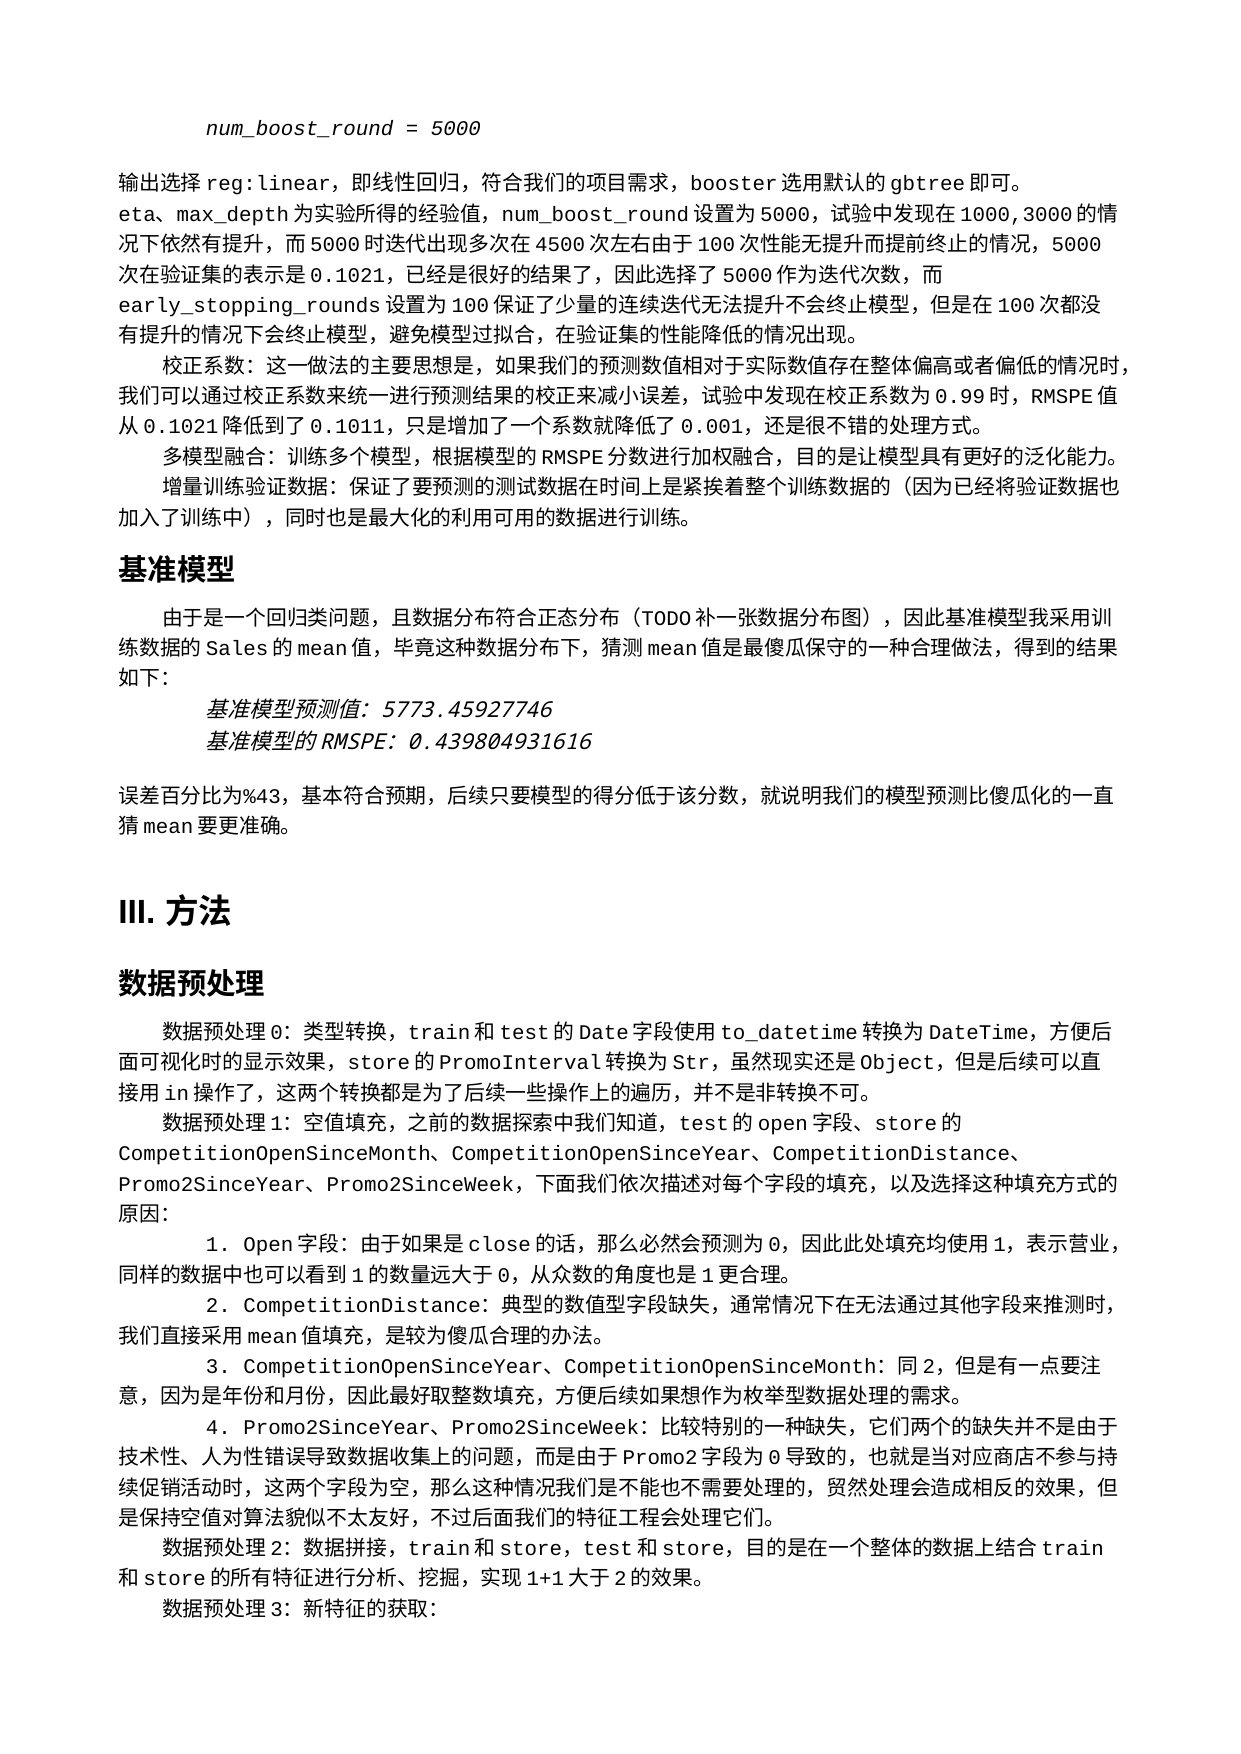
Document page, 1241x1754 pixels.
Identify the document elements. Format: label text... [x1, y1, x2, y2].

text 基准模型的RMSPE：0.439804931616 [118, 724, 1122, 755]
text 数据预处理3：新特征的获取： [118, 1592, 1122, 1622]
text 校正系数：这一做法的主要思想是，如果我们的预测数值相对于实际数值存在整体偏高或者偏低的情况时，我们可以通过校正系数来统一进行预测结果的校正来减小误差，试验中发现在校正系数为0.99时，RMSPE值从0.1021降低到了0.1011，只是增加了一个系数就降低了0.001，还是很不错的处理方式。 [118, 349, 1122, 440]
text 数据预处理2：数据拼接，train和store，test和store，目的是在一个整体的数据上结合train和store的所有特征进行分析、挖掘，实现1+1大于2的效果。 [118, 1531, 1122, 1592]
text num_boost_round = 5000 [118, 118, 1122, 142]
text 基准模型预测值：5773.45927746 [118, 692, 1122, 724]
text 由于是一个回归类问题，且数据分布符合正态分布（TODO补一张数据分布图），因此基准模型我采用训练数据的Sales的mean值，毕竟这种数据分布下，猜测mean值是最傻瓜保守的一种合理做法，得到的结果如下： [118, 601, 1122, 692]
text 数据预处理0：类型转换，train和test的Date字段使用to_datetime转换为DateTime，方便后面可视化时的显示效果，store的PromoInterval转换为Str，虽然现实还是Object，但是后续可以直接用in操作了，这两个转换都是为了后续一些操作上的遍历，并不是非转换不可。 [118, 1015, 1122, 1106]
subtitle 基准模型 [118, 546, 1122, 588]
text 3. CompetitionOpenSinceYear、CompetitionOpenSinceMonth：同2，但是有一点要注意，因为是年份和月份，因此最好取整数填充，方便后续如果想作为枚举型数据处理的需求。 [118, 1349, 1122, 1410]
text 1. Open字段：由于如果是close的话，那么必然会预测为0，因此此处填充均使用1，表示营业，同样的数据中也可以看到1的数量远大于0，从众数的角度也是1更合理。 [118, 1228, 1122, 1288]
text 数据预处理1：空值填充，之前的数据探索中我们知道，test的open字段、store的CompetitionOpenSinceMonth、CompetitionOpenSinceYear、CompetitionDistance、 [118, 1106, 1122, 1167]
text 增量训练验证数据：保证了要预测的测试数据在时间上是紧挨着整个训练数据的（因为已经将验证数据也加入了训练中），同时也是最大化的利用可用的数据进行训练。 [118, 471, 1122, 531]
text 多模型融合：训练多个模型，根据模型的RMSPE分数进行加权融合，目的是让模型具有更好的泛化能力。 [118, 440, 1122, 471]
subtitle 数据预处理 [118, 960, 1122, 1002]
text 4. Promo2SinceYear、Promo2SinceWeek：比较特别的一种缺失，它们两个的缺失并不是由于技术性、人为性错误导致数据收集上的问题，而是由于Promo2字段为0导致的，也就是当对应商店不参与持续促销活动时，这两个字段为空，那么这种情况我们是不能也不需要处理的，贸然处理会造成相反的效果，但是保持空值对算法貌似不太友好，不过后面我们的特征工程会处理它们。 [118, 1410, 1122, 1531]
text 误差百分比为%43，基本符合预期，后续只要模型的得分低于该分数，就说明我们的模型预测比傻瓜化的一直猜mean要更准确。 [118, 779, 1122, 840]
subtitle III. 方法 [118, 884, 1122, 933]
text 2. CompetitionDistance：典型的数值型字段缺失，通常情况下在无法通过其他字段来推测时，我们直接采用mean值填充，是较为傻瓜合理的办法。 [118, 1288, 1122, 1349]
text 输出选择reg:linear，即线性回归，符合我们的项目需求，booster选用默认的gbtree即可。eta、max_depth为实验所得的经验值，num_boost_round设置为5000，试验中发现在1000,3000的情况下依然有提升，而5000时迭代出现多次在4500次左右由于100次性能无提升而提前终止的情况，5000次在验证集的表示是0.1021，已经是很好的结果了，因此选择了5000作为迭代次数，而early_stopping_rounds设置为100保证了少量的连续迭代无法提升不会终止模型，但是在100次都没有提升的情况下会终止模型，避免模型过拟合，在验证集的性能降低的情况出现。 [118, 165, 1122, 349]
text Promo2SinceYear、Promo2SinceWeek，下面我们依次描述对每个字段的填充，以及选择这种填充方式的原因： [118, 1167, 1122, 1228]
